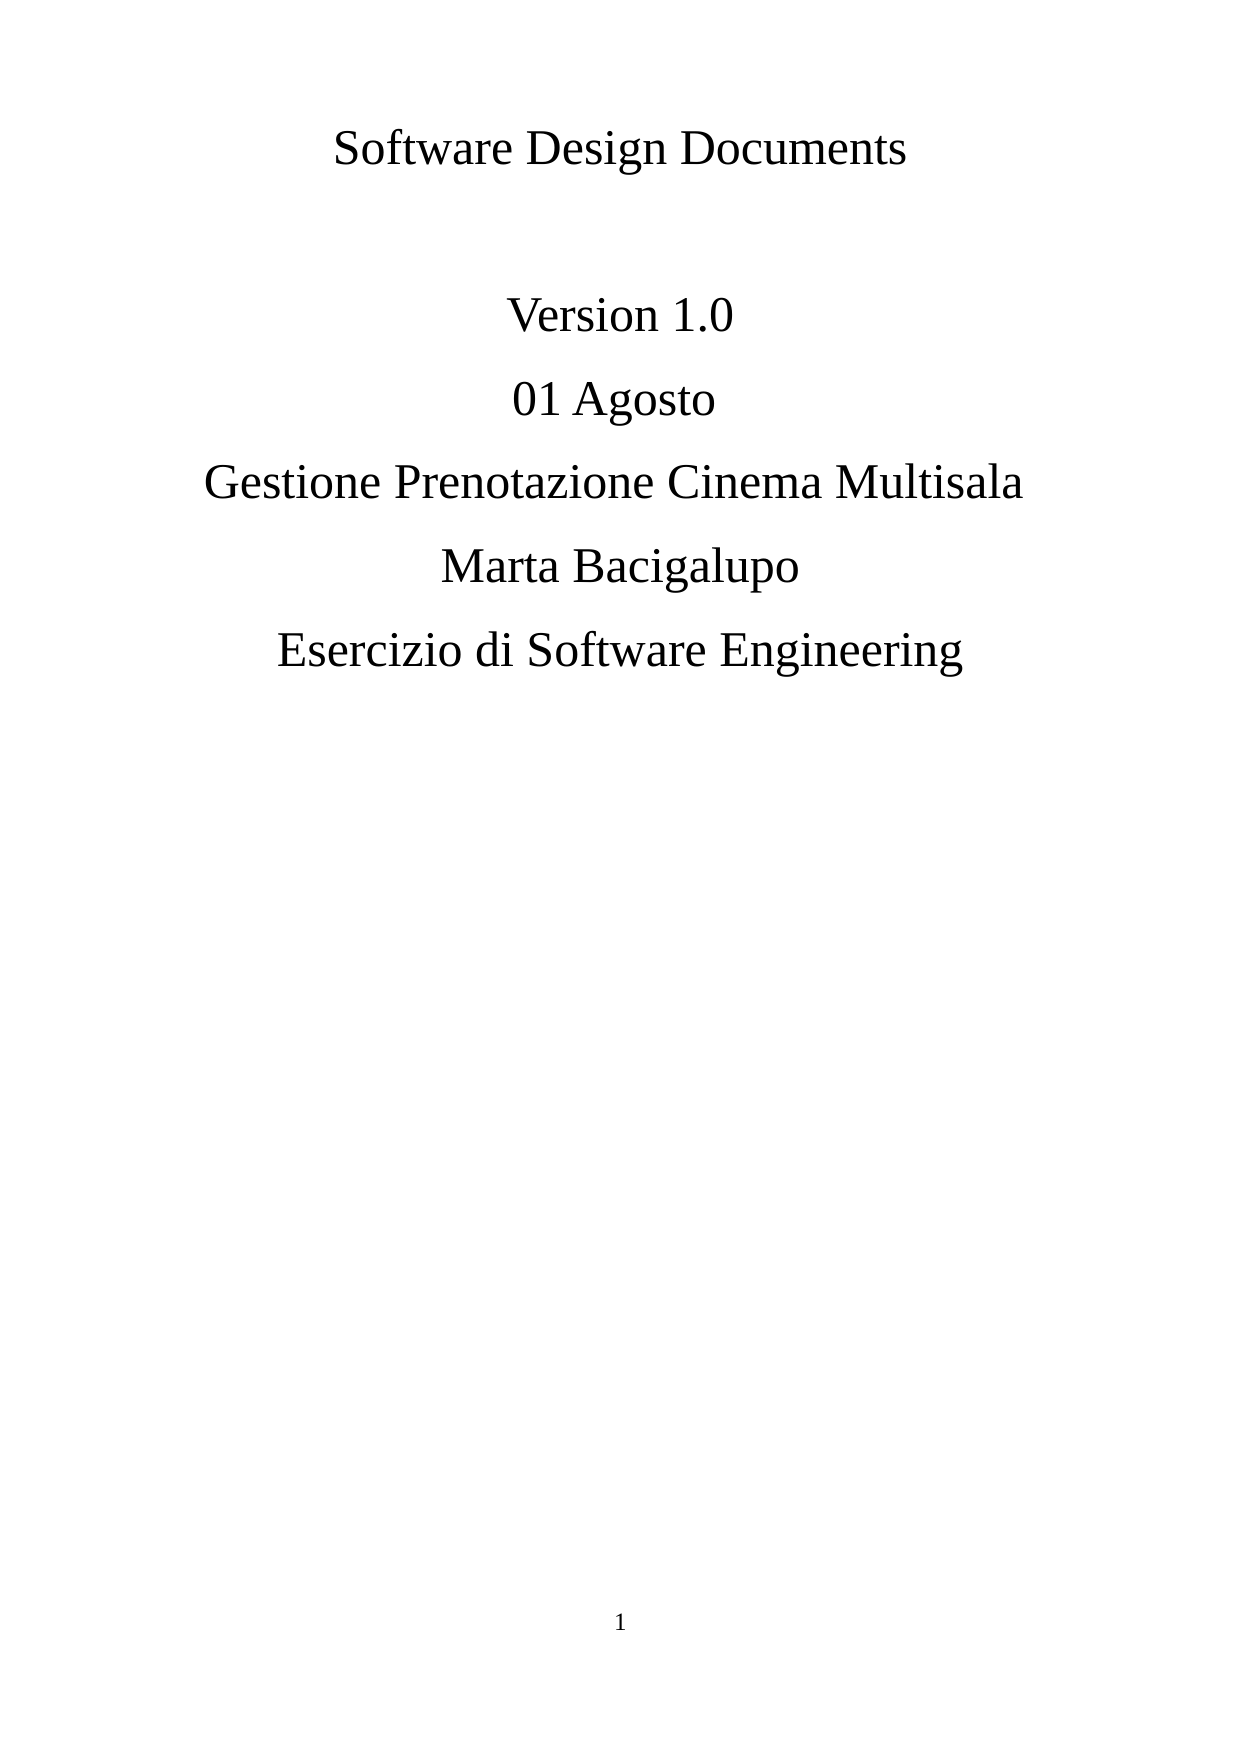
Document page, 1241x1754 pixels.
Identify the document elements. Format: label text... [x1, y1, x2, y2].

text Marta Bacigalupo [118, 536, 1122, 593]
text Version 1.0 [118, 285, 1122, 343]
text 01 Agosto [118, 369, 1122, 426]
text Esercizio di Software Engineering [118, 619, 1122, 677]
text Gestione Prenotazione Cinema Multisala [118, 452, 1122, 510]
text Software Design Documents [118, 118, 1122, 176]
